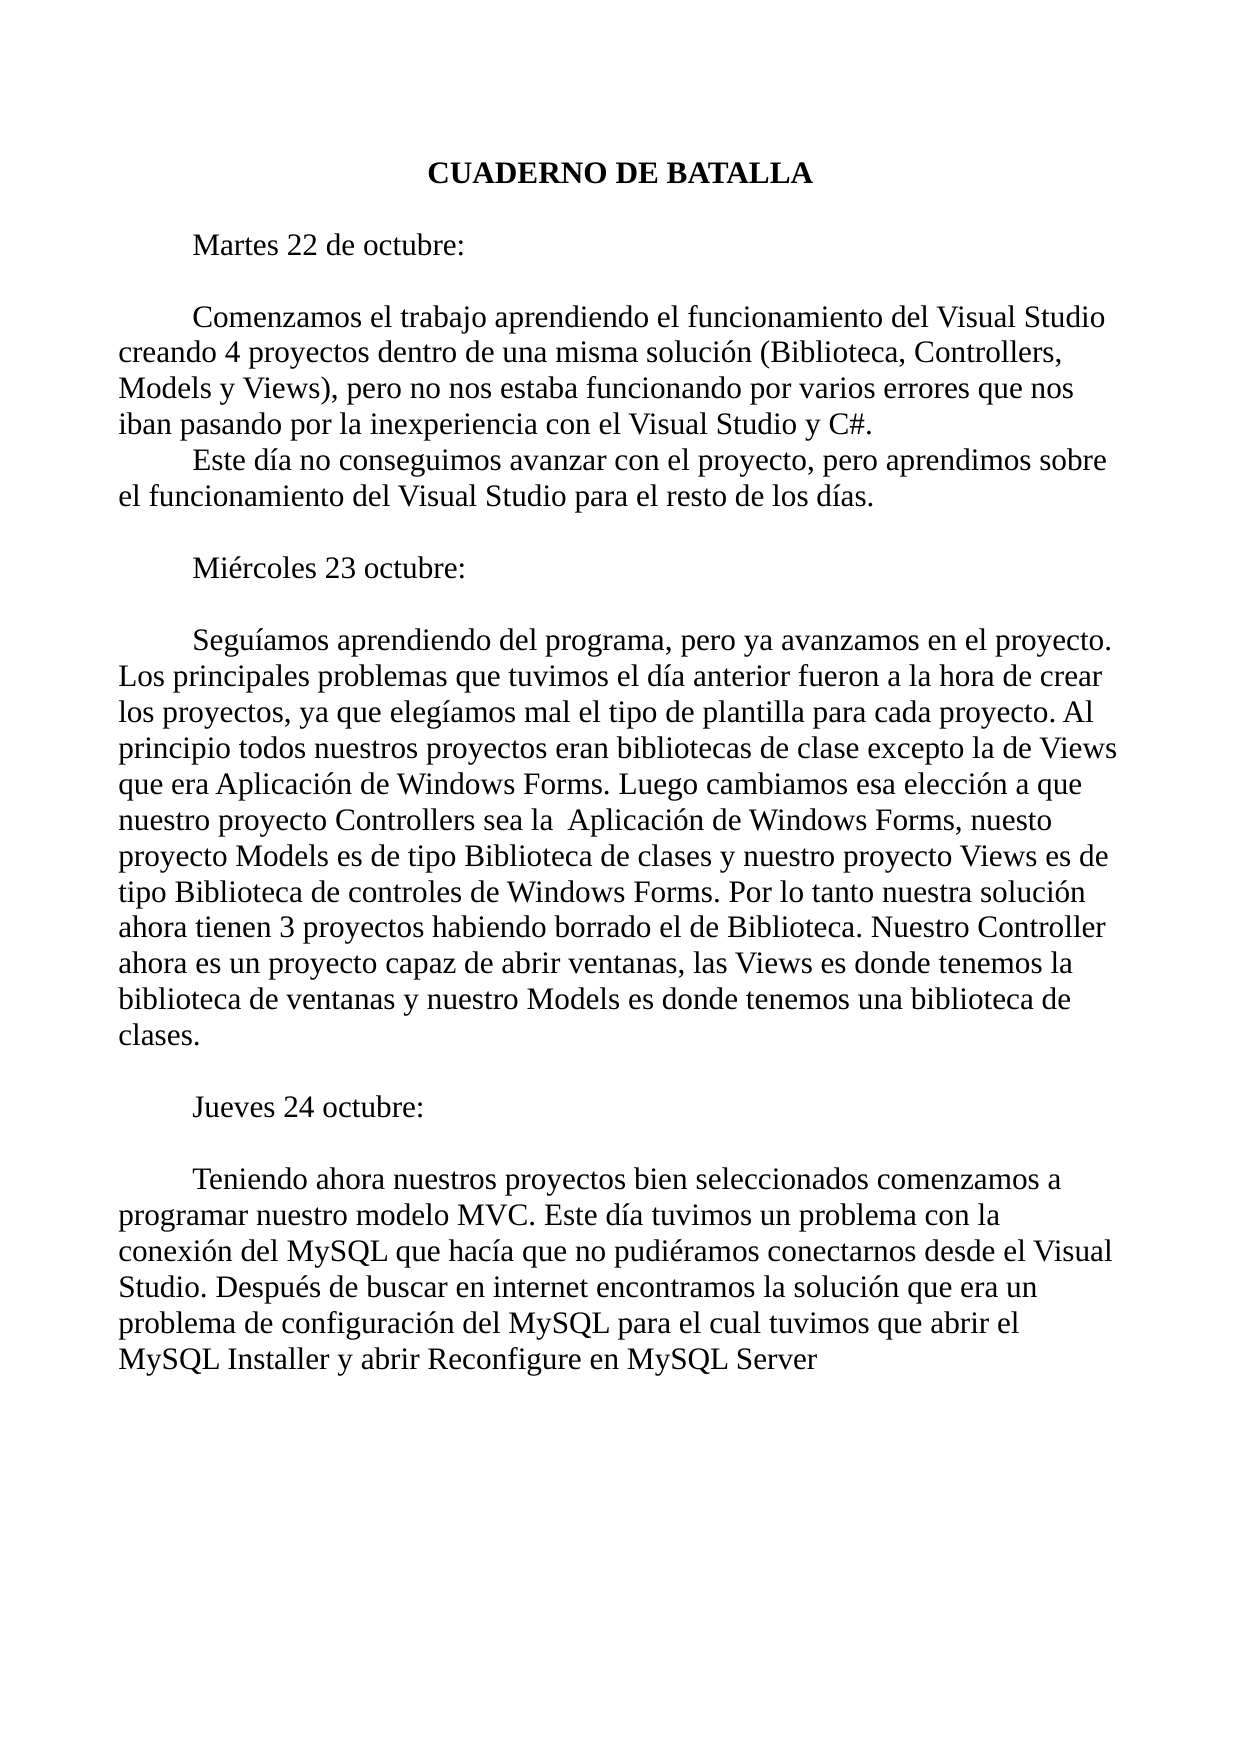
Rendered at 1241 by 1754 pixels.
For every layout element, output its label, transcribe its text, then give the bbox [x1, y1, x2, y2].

text CUADERNO DE BATALLA [118, 154, 1122, 190]
text creando 4 proyectos dentro de una misma solución (Biblioteca, Controllers, Models y Views), pero no nos estaba funcionando por varios errores que nos iban pasando por la inexperiencia con el Visual Studio y C#. [118, 334, 1122, 442]
text Los principales problemas que tuvimos el día anterior fueron a la hora de crear los proyectos, ya que elegíamos mal el tipo de plantilla para cada proyecto. Al principio todos nuestros proyectos eran bibliotecas de clase excepto la de Views que era Aplicación de Windows Forms. Luego cambiamos esa elección a que nuestro proyecto Controllers sea la Aplicación de Windows Forms, nuesto proyecto Models es de tipo Biblioteca de clases y nuestro proyecto Views es de tipo Biblioteca de controles de Windows Forms. Por lo tanto nuestra solución ahora tienen 3 proyectos habiendo borrado el de Biblioteca. Nuestro Controller ahora es un proyecto capaz de abrir ventanas, las Views es donde tenemos la biblioteca de ventanas y nuestro Models es donde tenemos una biblioteca de clases. [118, 657, 1122, 1052]
text Este día no conseguimos avanzar con el proyecto, pero aprendimos sobre el funcionamiento del Visual Studio para el resto de los días. [118, 442, 1122, 513]
text Martes 22 de octubre: [118, 226, 1122, 262]
text Miércoles 23 octubre: [118, 549, 1122, 585]
text Jueves 24 octubre: [118, 1088, 1122, 1124]
text Seguíamos aprendiendo del programa, pero ya avanzamos en el proyecto. [118, 621, 1122, 657]
text Teniendo ahora nuestros proyectos bien seleccionados comenzamos a programar nuestro modelo MVC. Este día tuvimos un problema con la conexión del MySQL que hacía que no pudiéramos conectarnos desde el Visual Studio. Después de buscar en internet encontramos la solución que era un problema de configuración del MySQL para el cual tuvimos que abrir el MySQL Installer y abrir Reconfigure en MySQL Server [118, 1160, 1122, 1376]
text Comenzamos el trabajo aprendiendo el funcionamiento del Visual Studio [118, 298, 1122, 334]
